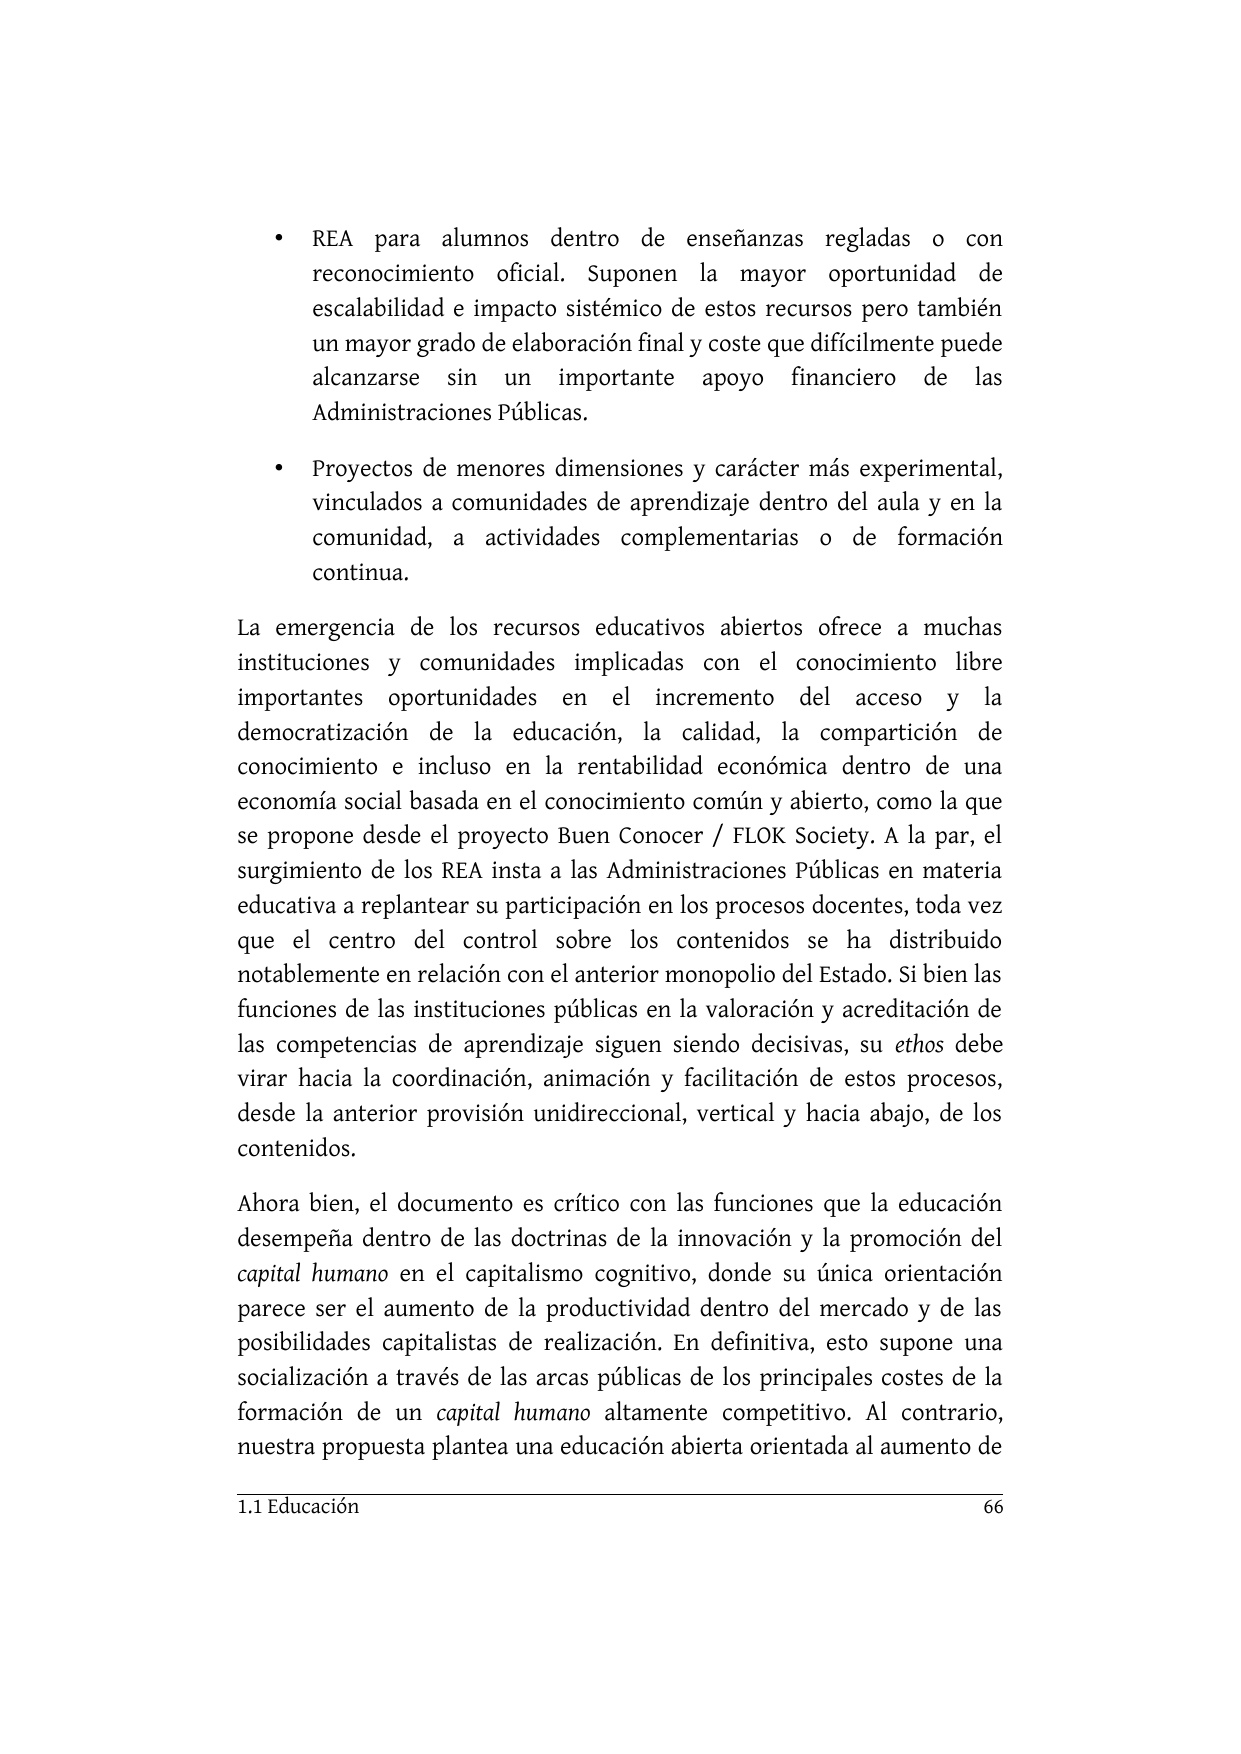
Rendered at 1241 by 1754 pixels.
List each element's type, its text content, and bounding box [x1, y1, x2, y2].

text La emergencia de los recursos educativos abiertos ofrece a muchas instituciones y comunidades implicadas con el conocimiento libre importantes oportunidades en el incremento del acceso y la democratización de la educación, la calidad, la compartición de conocimiento e incluso en la rentabilidad económica dentro de una economía social basada en el conocimiento común y abierto, como la que se propone desde el proyecto Buen Conocer / FLOK Society. A la par, el surgimiento de los REA insta a las Administraciones Públicas en materia educativa a replantear su participación en los procesos docentes, toda vez que el centro del control sobre los contenidos se ha distribuido notablemente en relación con el anterior monopolio del Estado. Si bien las funciones de las instituciones públicas en la valoración y acreditación de las competencias de aprendizaje siguen siendo decisivas, su ethos debe virar hacia la coordinación, animación y facilitación de estos procesos, desde la anterior provisión unidireccional, vertical y hacia abajo, de los contenidos. [237, 614, 1003, 1163]
list Proyectos de menores dimensiones y carácter más experimental, vinculados a comunidades de aprendizaje dentro del aula y en la comunidad, a actividades complementarias o de formación continua. [274, 454, 1003, 587]
text Ahora bien, el documento es crítico con las funciones que la educación desempeña dentro de las doctrinas de la innovación y la promoción del capital humano en el capitalismo cognitivo, donde su única orientación parece ser el aumento de la productividad dentro del mercado y de las posibilidades capitalistas de realización. En definitiva, esto supone una socialización a través de las arcas públicas de los principales costes de la formación de un capital humano altamente competitivo. Al contrario, nuestra propuesta plantea una educación abierta orientada al aumento de [237, 1190, 1003, 1462]
list REA para alumnos dentro de enseñanzas regladas o con reconocimiento oficial. Suponen la mayor oportunidad de escalabilidad e impacto sistémico de estos recursos pero también un mayor grado de elaboración final y coste que difícilmente puede alcanzarse sin un importante apoyo financiero de las Administraciones Públicas. [274, 225, 1003, 427]
